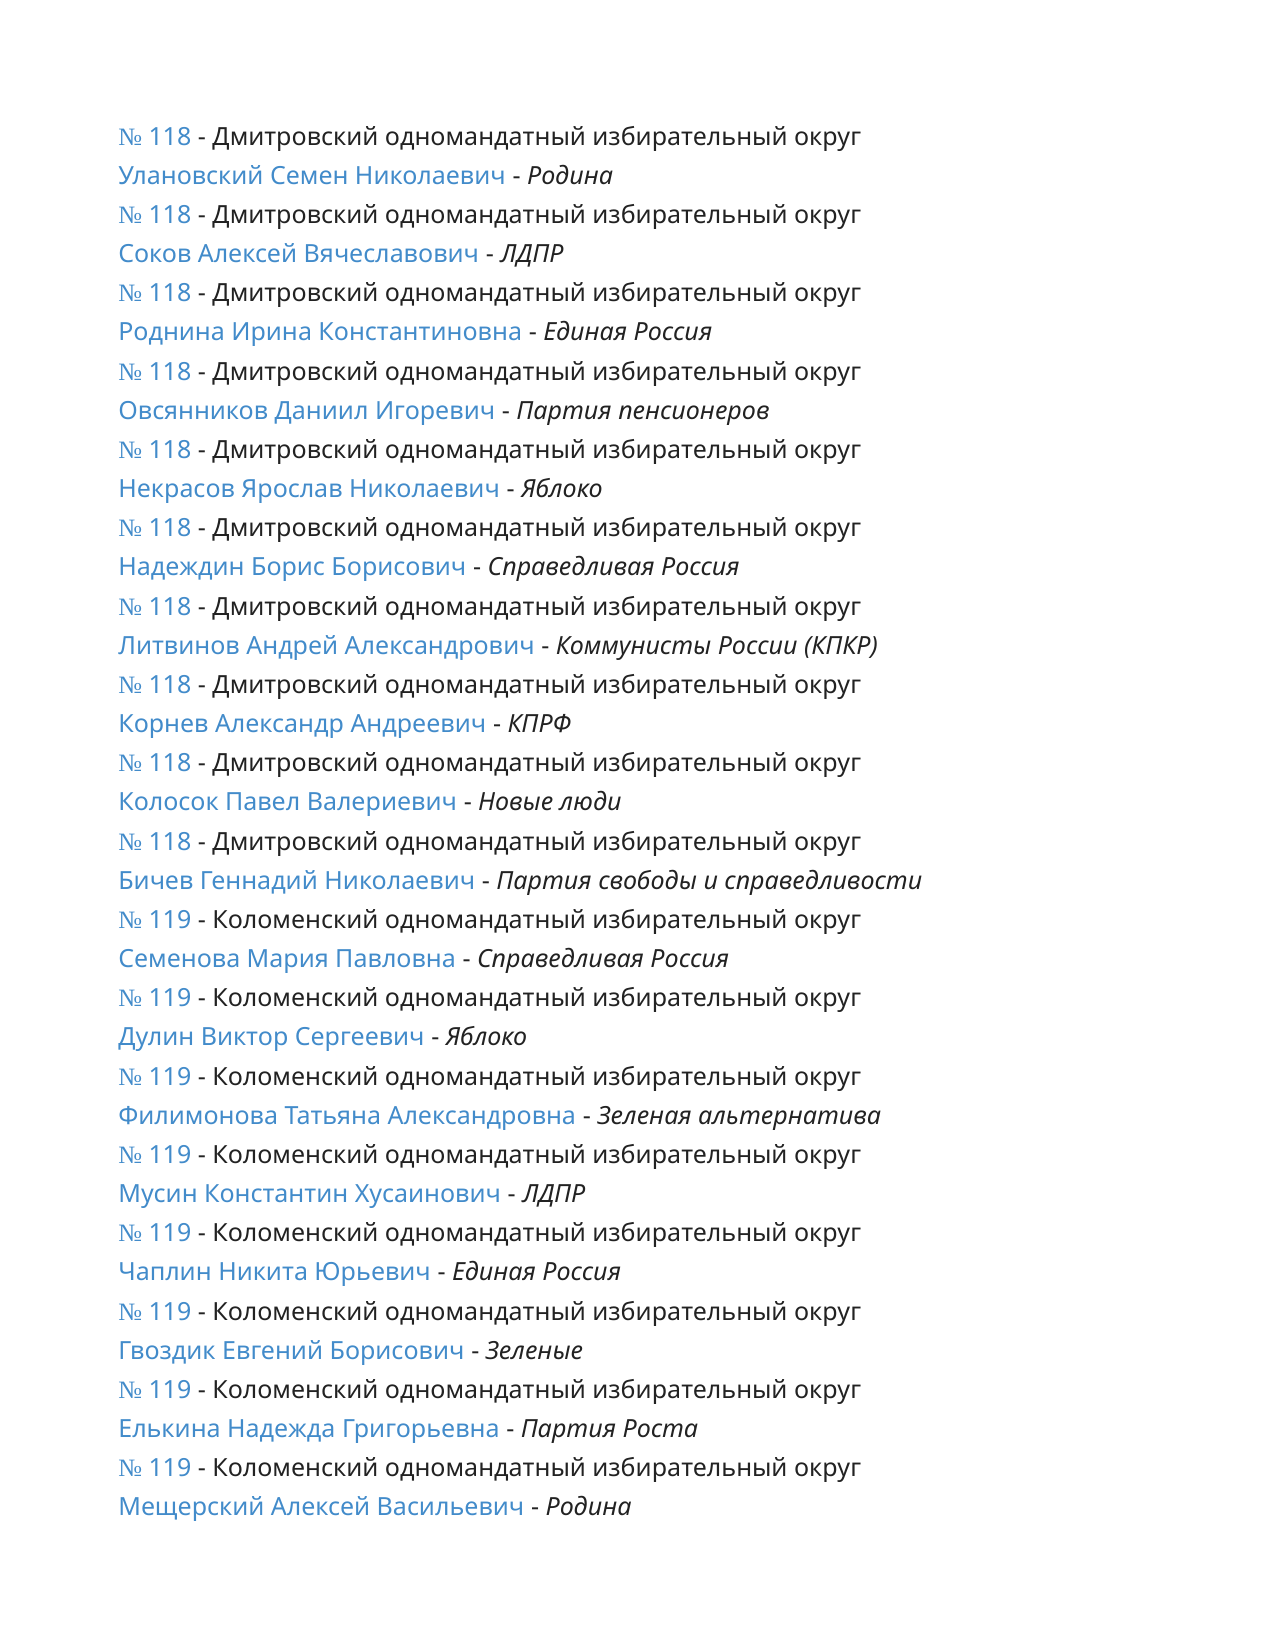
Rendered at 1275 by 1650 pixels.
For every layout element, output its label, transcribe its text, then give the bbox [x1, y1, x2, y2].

text Соков Алексей Вячеславович - ЛДПР [118, 236, 1157, 270]
text Бичев Геннадий Николаевич - Партия свободы и справедливости [118, 862, 1157, 896]
text № 119 - Коломенский одномандатный избирательный округ [118, 1215, 1157, 1249]
text № 119 - Коломенский одномандатный избирательный округ [118, 1371, 1157, 1406]
text № 118 - Дмитровский одномандатный избирательный округ [118, 510, 1157, 544]
text Овсянников Даниил Игоревич - Партия пенсионеров [118, 392, 1157, 426]
text Мусин Константин Хусаинович - ЛДПР [118, 1176, 1157, 1210]
text Роднина Ирина Константиновна - Единая Россия [118, 314, 1157, 348]
text Семенова Мария Павловна - Справедливая Россия [118, 941, 1157, 975]
text Дулин Виктор Сергеевич - Яблоко [118, 1019, 1157, 1053]
text № 118 - Дмитровский одномандатный избирательный округ [118, 588, 1157, 622]
text № 118 - Дмитровский одномандатный избирательный округ [118, 118, 1157, 152]
text № 119 - Коломенский одномандатный избирательный округ [118, 1450, 1157, 1484]
text Елькина Надежда Григорьевна - Партия Роста [118, 1411, 1157, 1445]
text № 118 - Дмитровский одномандатный избирательный округ [118, 196, 1157, 231]
text Колосок Павел Валериевич - Новые люди [118, 784, 1157, 818]
text Литвинов Андрей Александрович - Коммунисты России (КПКР) [118, 627, 1157, 661]
text № 118 - Дмитровский одномандатный избирательный округ [118, 745, 1157, 779]
text № 119 - Коломенский одномандатный избирательный округ [118, 1058, 1157, 1092]
text Мещерский Алексей Васильевич - Родина [118, 1489, 1157, 1523]
text № 118 - Дмитровский одномандатный избирательный округ [118, 431, 1157, 466]
text Надеждин Борис Борисович - Справедливая Россия [118, 549, 1157, 583]
text № 119 - Коломенский одномандатный избирательный округ [118, 980, 1157, 1014]
text Гвоздик Евгений Борисович - Зеленые [118, 1332, 1157, 1366]
text № 119 - Коломенский одномандатный избирательный округ [118, 901, 1157, 936]
text Чаплин Никита Юрьевич - Единая Россия [118, 1254, 1157, 1288]
text № 118 - Дмитровский одномандатный избирательный округ [118, 275, 1157, 309]
text Корнев Александр Андреевич - КПРФ [118, 706, 1157, 740]
text № 118 - Дмитровский одномандатный избирательный округ [118, 823, 1157, 857]
text Некрасов Ярослав Николаевич - Яблоко [118, 471, 1157, 505]
text № 118 - Дмитровский одномандатный избирательный округ [118, 353, 1157, 387]
text № 119 - Коломенский одномандатный избирательный округ [118, 1293, 1157, 1327]
text № 119 - Коломенский одномандатный избирательный округ [118, 1136, 1157, 1171]
text № 118 - Дмитровский одномандатный избирательный округ [118, 666, 1157, 701]
text Улановский Семен Николаевич - Родина [118, 157, 1157, 191]
text Филимонова Татьяна Александровна - Зеленая альтернатива [118, 1097, 1157, 1131]
